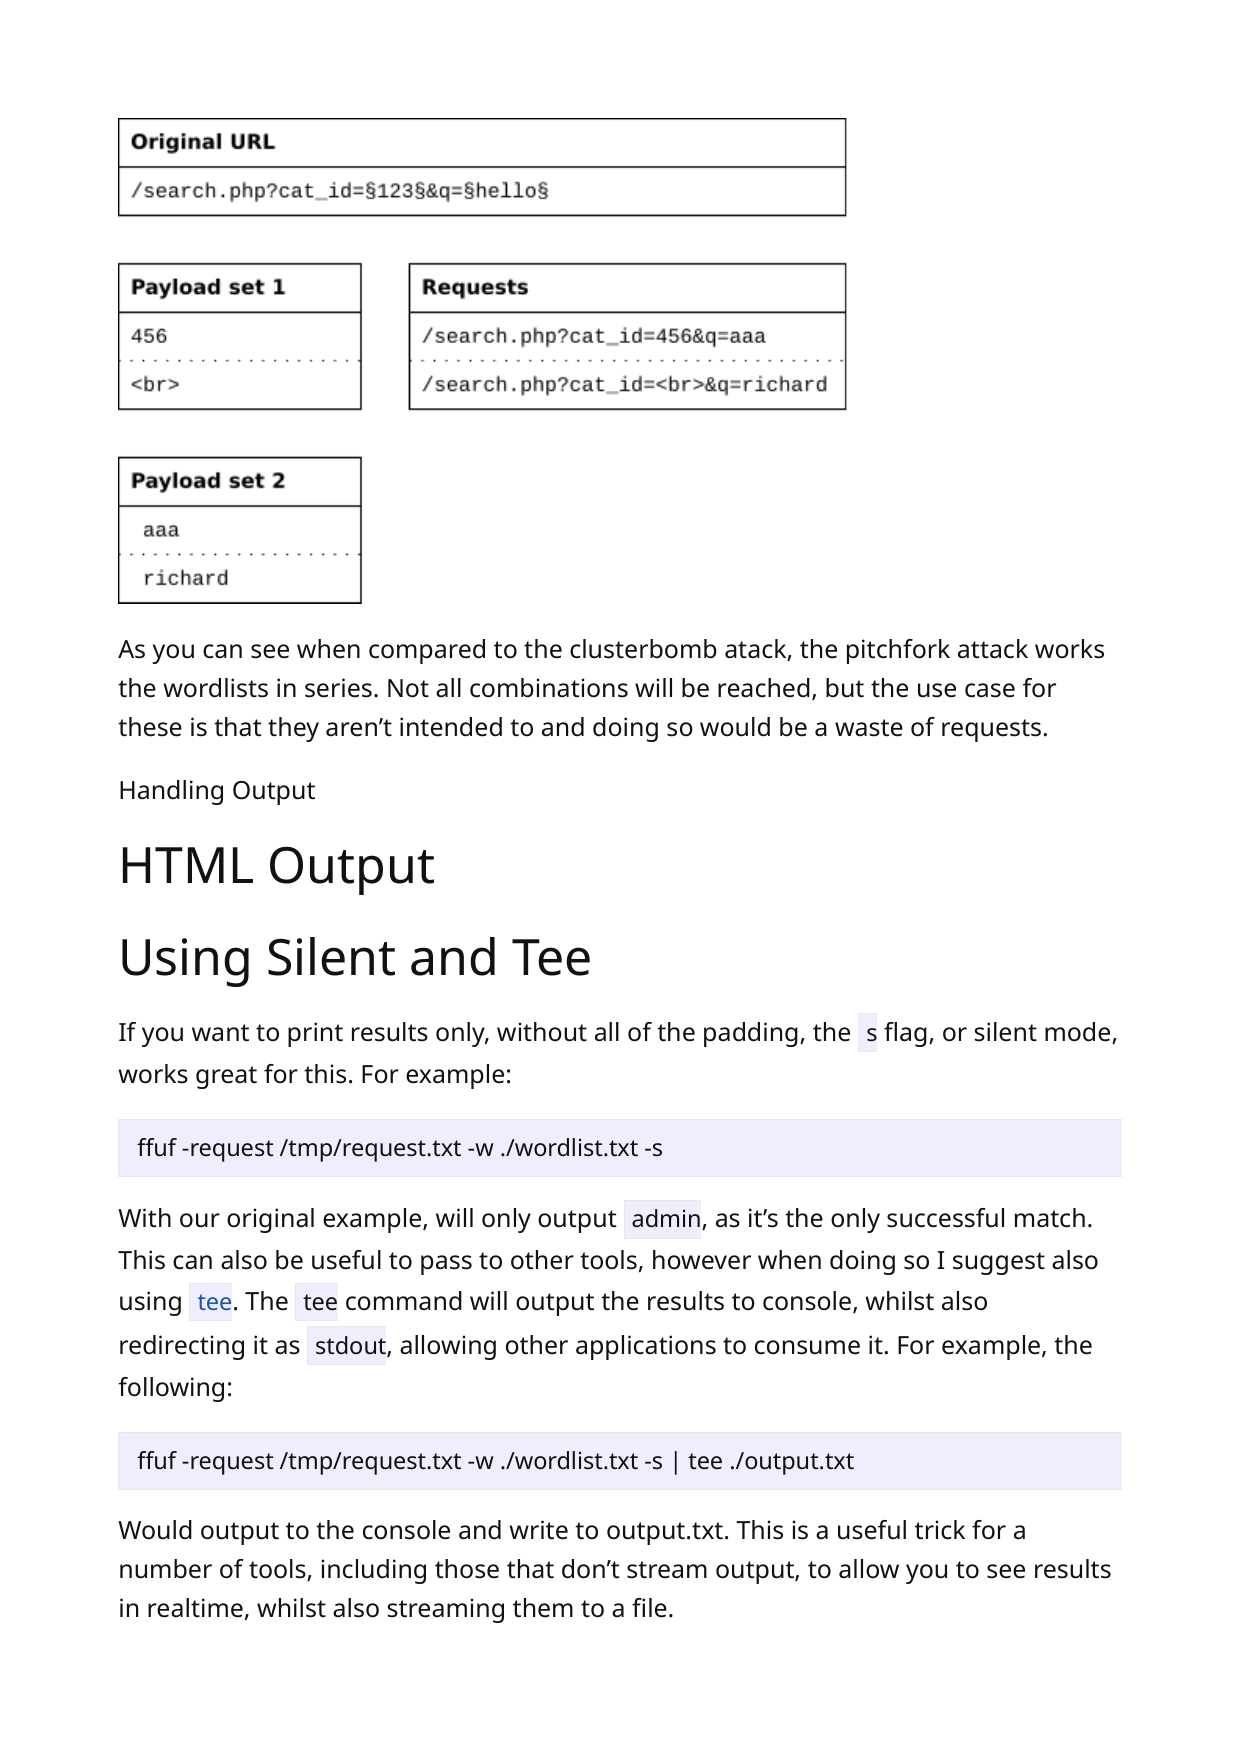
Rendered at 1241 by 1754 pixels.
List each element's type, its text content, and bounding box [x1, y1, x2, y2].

text Would output to the console and write to output.txt. This is a useful trick for a number of tools, including those that don’t stream output, to allow you to see results in realtime, whilst also streaming them to a file. [118, 1512, 1122, 1625]
subtitle Handling Output [118, 773, 1122, 807]
subtitle Using Silent and Tee [118, 922, 1122, 990]
subtitle HTML Output [118, 830, 1122, 898]
text ffuf -request /tmp/request.txt -w ./wordlist.txt -s [119, 1120, 1122, 1176]
text With our original example, will only output admin, as it’s the only successful match. This can also be useful to pass to other tools, however when doing so I suggest also using tee. The tee command will output the results to console, whilst also redirecting it as stdout, allowing other applications to consume it. For example, the following: [118, 1200, 1122, 1403]
text As you can see when compared to the clusterbomb atack, the pitchfork attack works the wordlists in series. Not all combinations will be reached, but the use case for these is that they aren’t intended to and doing so would be a waste of requests. [118, 632, 1122, 744]
picture [118, 118, 847, 604]
text If you want to print results only, without all of the padding, the s flag, or silent mode, works great for this. For example: [118, 1013, 1122, 1091]
text ffuf -request /tmp/request.txt -w ./wordlist.txt -s | tee ./output.txt [119, 1433, 1122, 1489]
